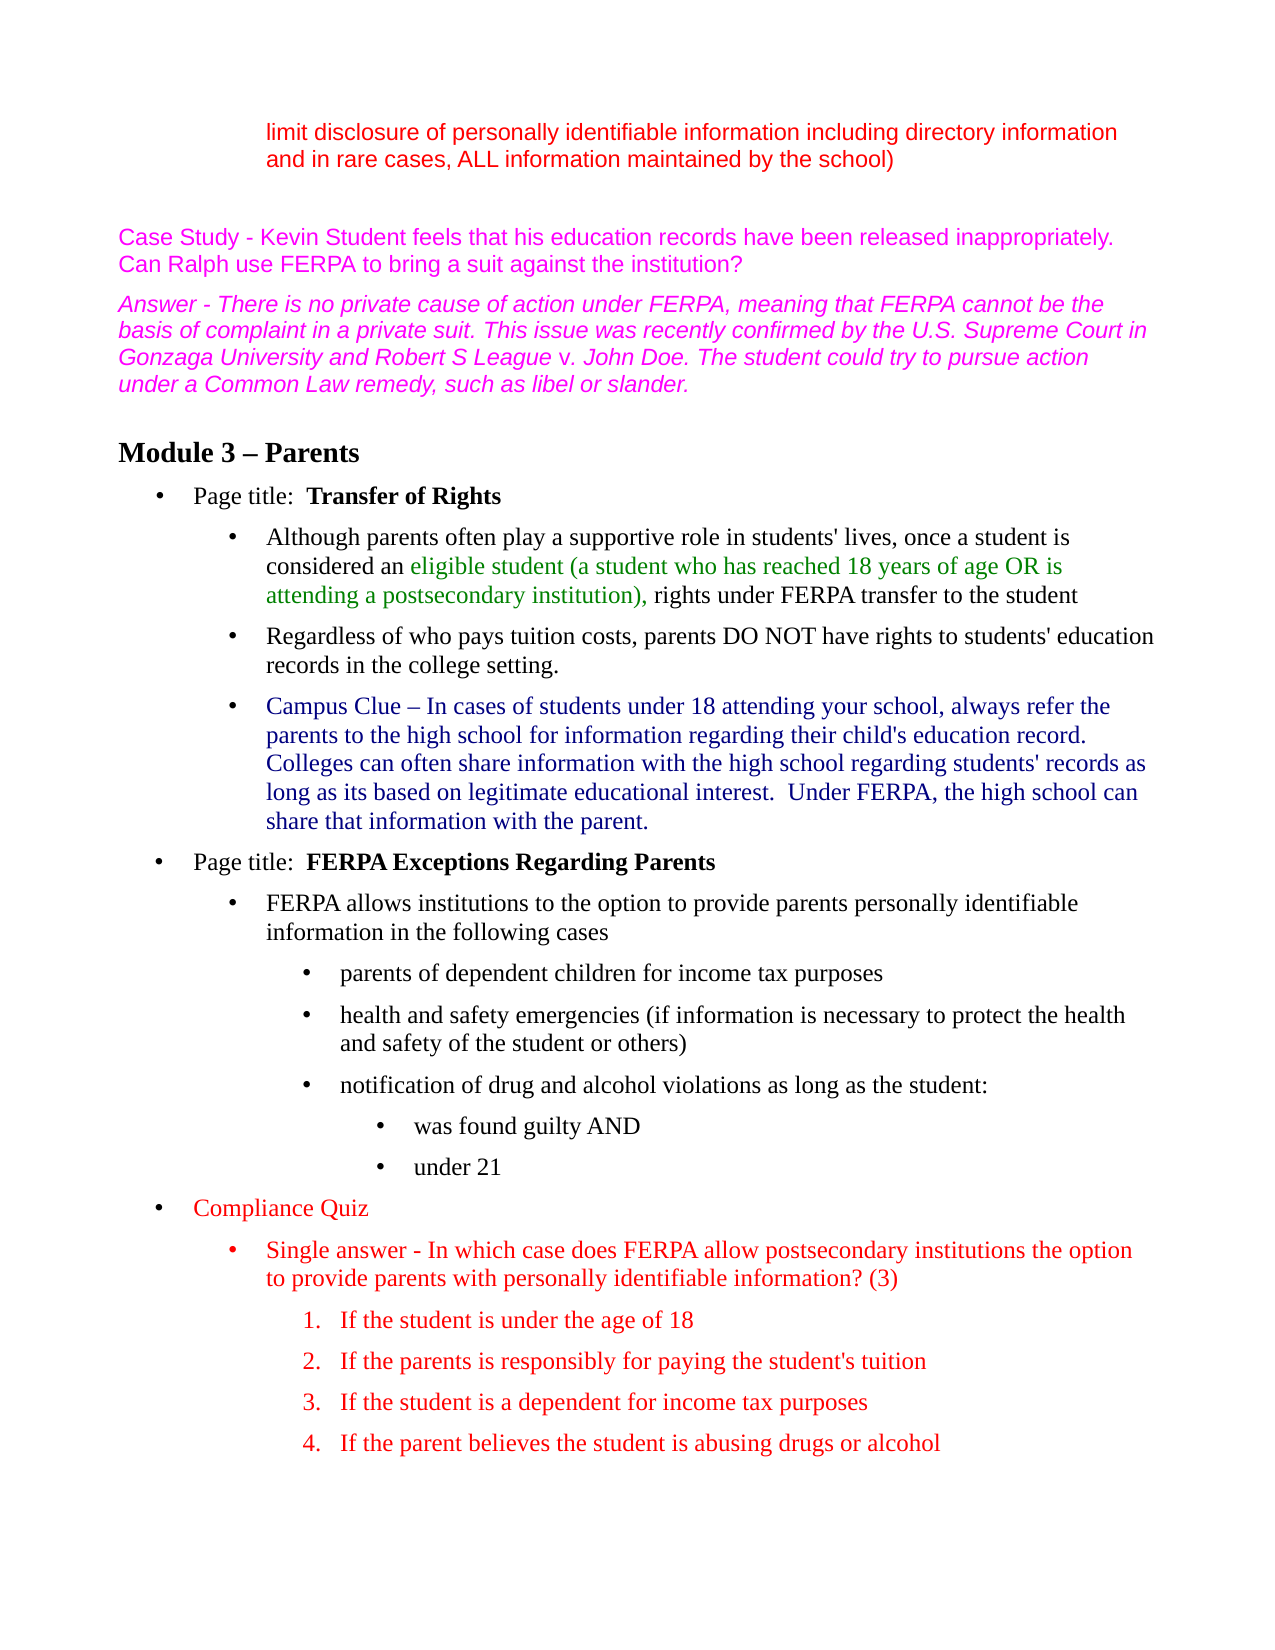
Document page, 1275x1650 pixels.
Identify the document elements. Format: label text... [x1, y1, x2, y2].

list limit disclosure of personally identifiable information including directory information and in rare cases, ALL information maintained by the school) [228, 118, 1157, 172]
list Single answer - In which case does FERPA allow postsecondary institutions the option to provide parents with personally identifiable information? (3) [228, 1235, 1157, 1292]
list Compliance Quiz [154, 1193, 1157, 1222]
list under 21 [376, 1152, 1157, 1181]
list parents of dependent children for income tax purposes [302, 958, 1157, 987]
text Answer - There is no private cause of action under FERPA, meaning that FERPA cannot be the basis of complaint in a private suit. This issue was recently confirmed by the U.S. Supreme Court in Gonzaga University and Robert S League v. John Doe. The student could try to pursue action under a Common Law remedy, such as libel or slander. [118, 290, 1157, 397]
text Case Study - Kevin Student feels that his education records have been released inappropriately. Can Ralph use FERPA to bring a suit against the institution? [118, 224, 1157, 277]
list If the student is under the age of 18 [302, 1305, 1157, 1333]
list If the parent believes the student is abusing drugs or alcohol [302, 1428, 1157, 1457]
list If the parents is responsibly for paying the student's tuition [302, 1346, 1157, 1375]
list Regardless of who pays tuition costs, parents DO NOT have rights to students' education records in the college setting. [228, 621, 1157, 678]
list Page title: Transfer of Rights [156, 481, 1157, 510]
list If the student is a dependent for income tax purposes [302, 1387, 1157, 1416]
list health and safety emergencies (if information is necessary to protect the health and safety of the student or others) [302, 1000, 1157, 1057]
list Page title: FERPA Exceptions Regarding Parents [154, 847, 1157, 876]
list was found guilty AND [376, 1111, 1157, 1140]
subtitle Module 3 – Parents [118, 435, 1157, 468]
list Campus Clue – In cases of students under 18 attending your school, always refer the parents to the high school for information regarding their child's education record. Colleges can often share information with the high school regarding students' records as long as its based on legitimate educational interest. Under FERPA, the high school can share that information with the parent. [228, 691, 1157, 835]
list Although parents often play a supportive role in students' lives, once a student is considered an eligible student (a student who has reached 18 years of age OR is attending a postsecondary institution), rights under FERPA transfer to the student [228, 522, 1157, 608]
list notification of drug and alcohol violations as long as the student: [302, 1070, 1157, 1098]
list FERPA allows institutions to the option to provide parents personally identifiable information in the following cases [228, 888, 1157, 946]
